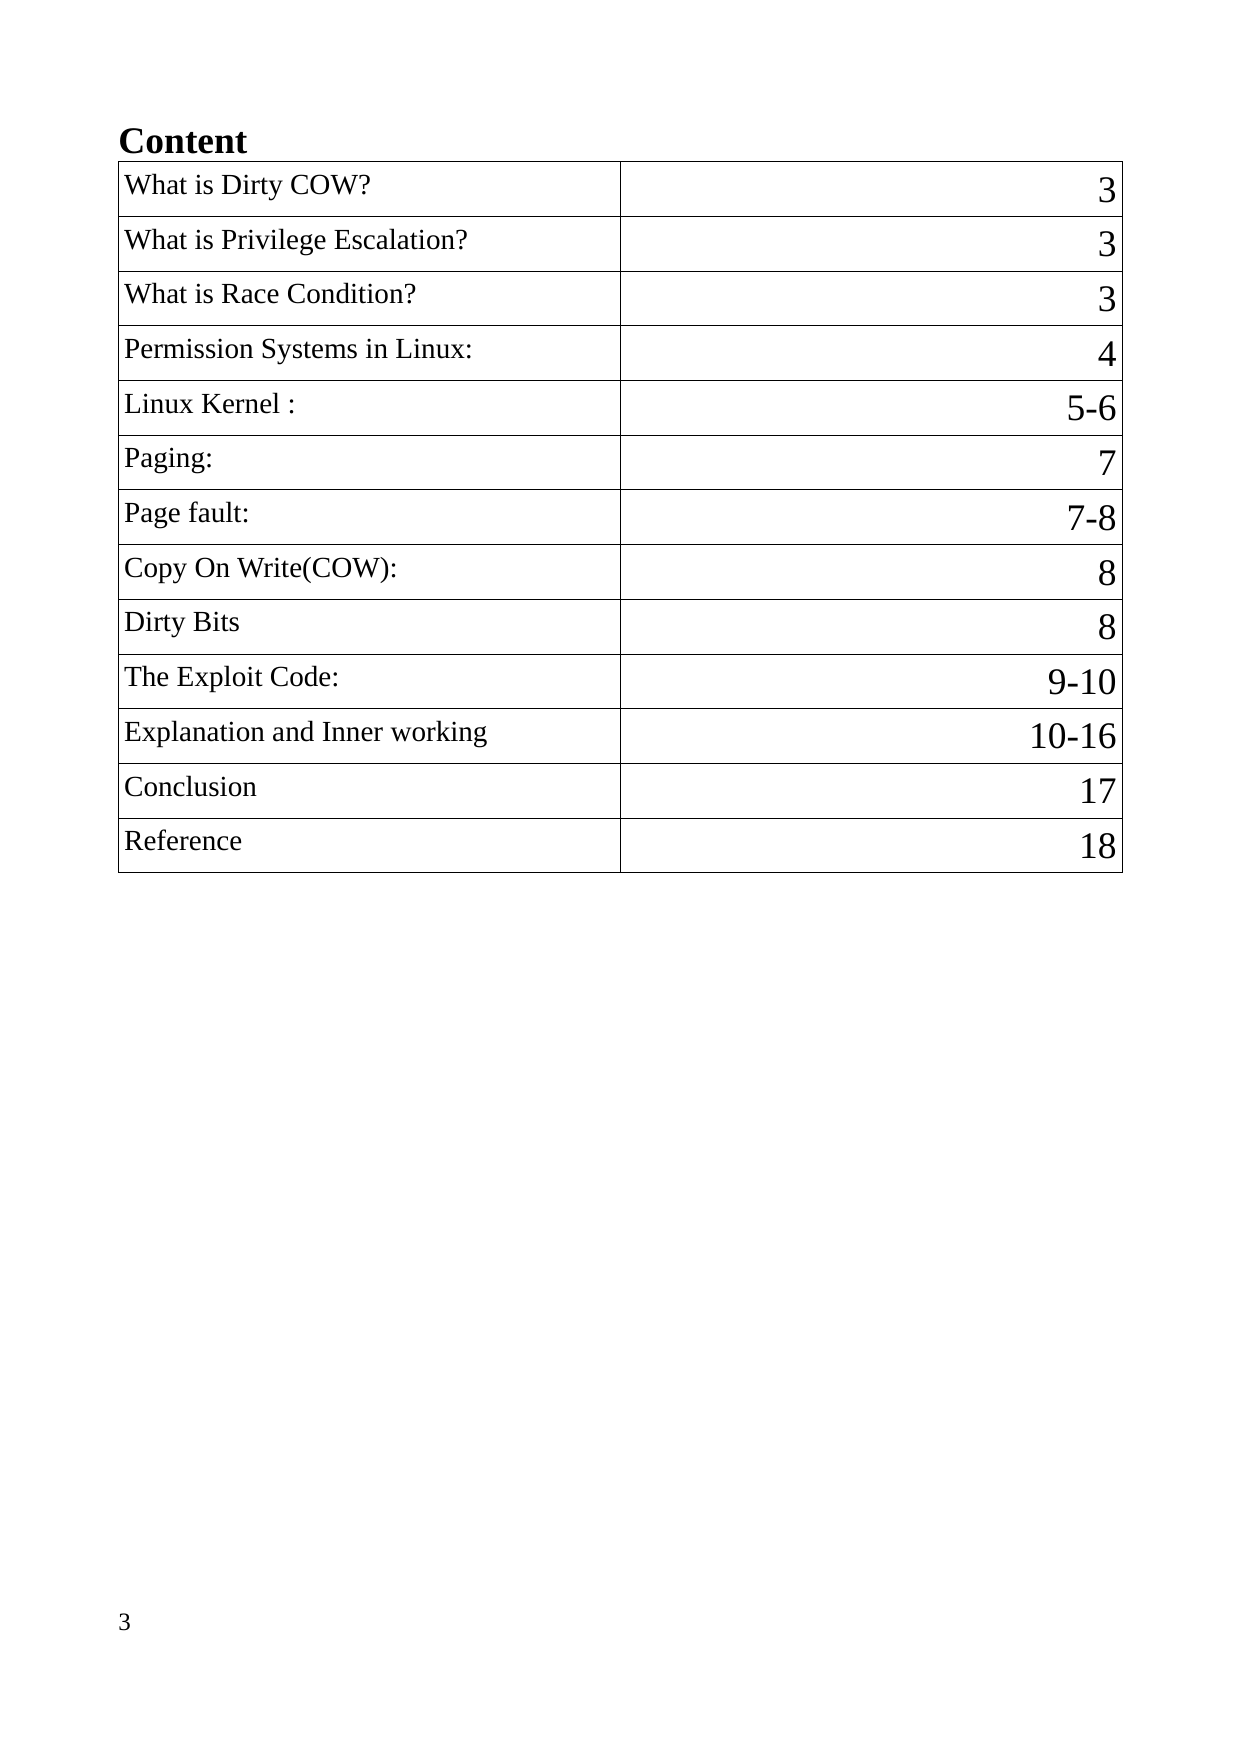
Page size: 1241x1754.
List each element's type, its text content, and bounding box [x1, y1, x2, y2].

table_cell 17 [621, 764, 1122, 817]
table_cell Reference [119, 819, 620, 872]
table_cell Copy On Write(COW): [119, 545, 620, 599]
table_cell 9-10 [621, 655, 1122, 708]
table_cell 3 [621, 272, 1122, 325]
table_cell 7 [621, 436, 1122, 489]
table_header What is Dirty COW? [119, 162, 620, 216]
table_cell Permission Systems in Linux: [119, 326, 620, 380]
table_cell 8 [621, 545, 1122, 599]
table_cell Paging: [119, 436, 620, 489]
text Content [118, 118, 1122, 161]
table_cell Page fault: [119, 490, 620, 544]
table_cell The Exploit Code: [119, 655, 620, 708]
table_cell What is Privilege Escalation? [119, 217, 620, 271]
table_cell 10-16 [621, 709, 1122, 763]
table_header 3 [621, 162, 1122, 216]
table_cell Conclusion [119, 764, 620, 817]
table_cell Explanation and Inner working [119, 709, 620, 763]
table_cell Linux Kernel : [119, 381, 620, 435]
table_cell 5-6 [621, 381, 1122, 435]
table_cell 3 [621, 217, 1122, 271]
table_cell 7-8 [621, 490, 1122, 544]
table_cell 4 [621, 326, 1122, 380]
table_cell Dirty Bits [119, 600, 620, 653]
table_cell What is Race Condition? [119, 272, 620, 325]
table_cell 8 [621, 600, 1122, 653]
table_cell 18 [621, 819, 1122, 872]
